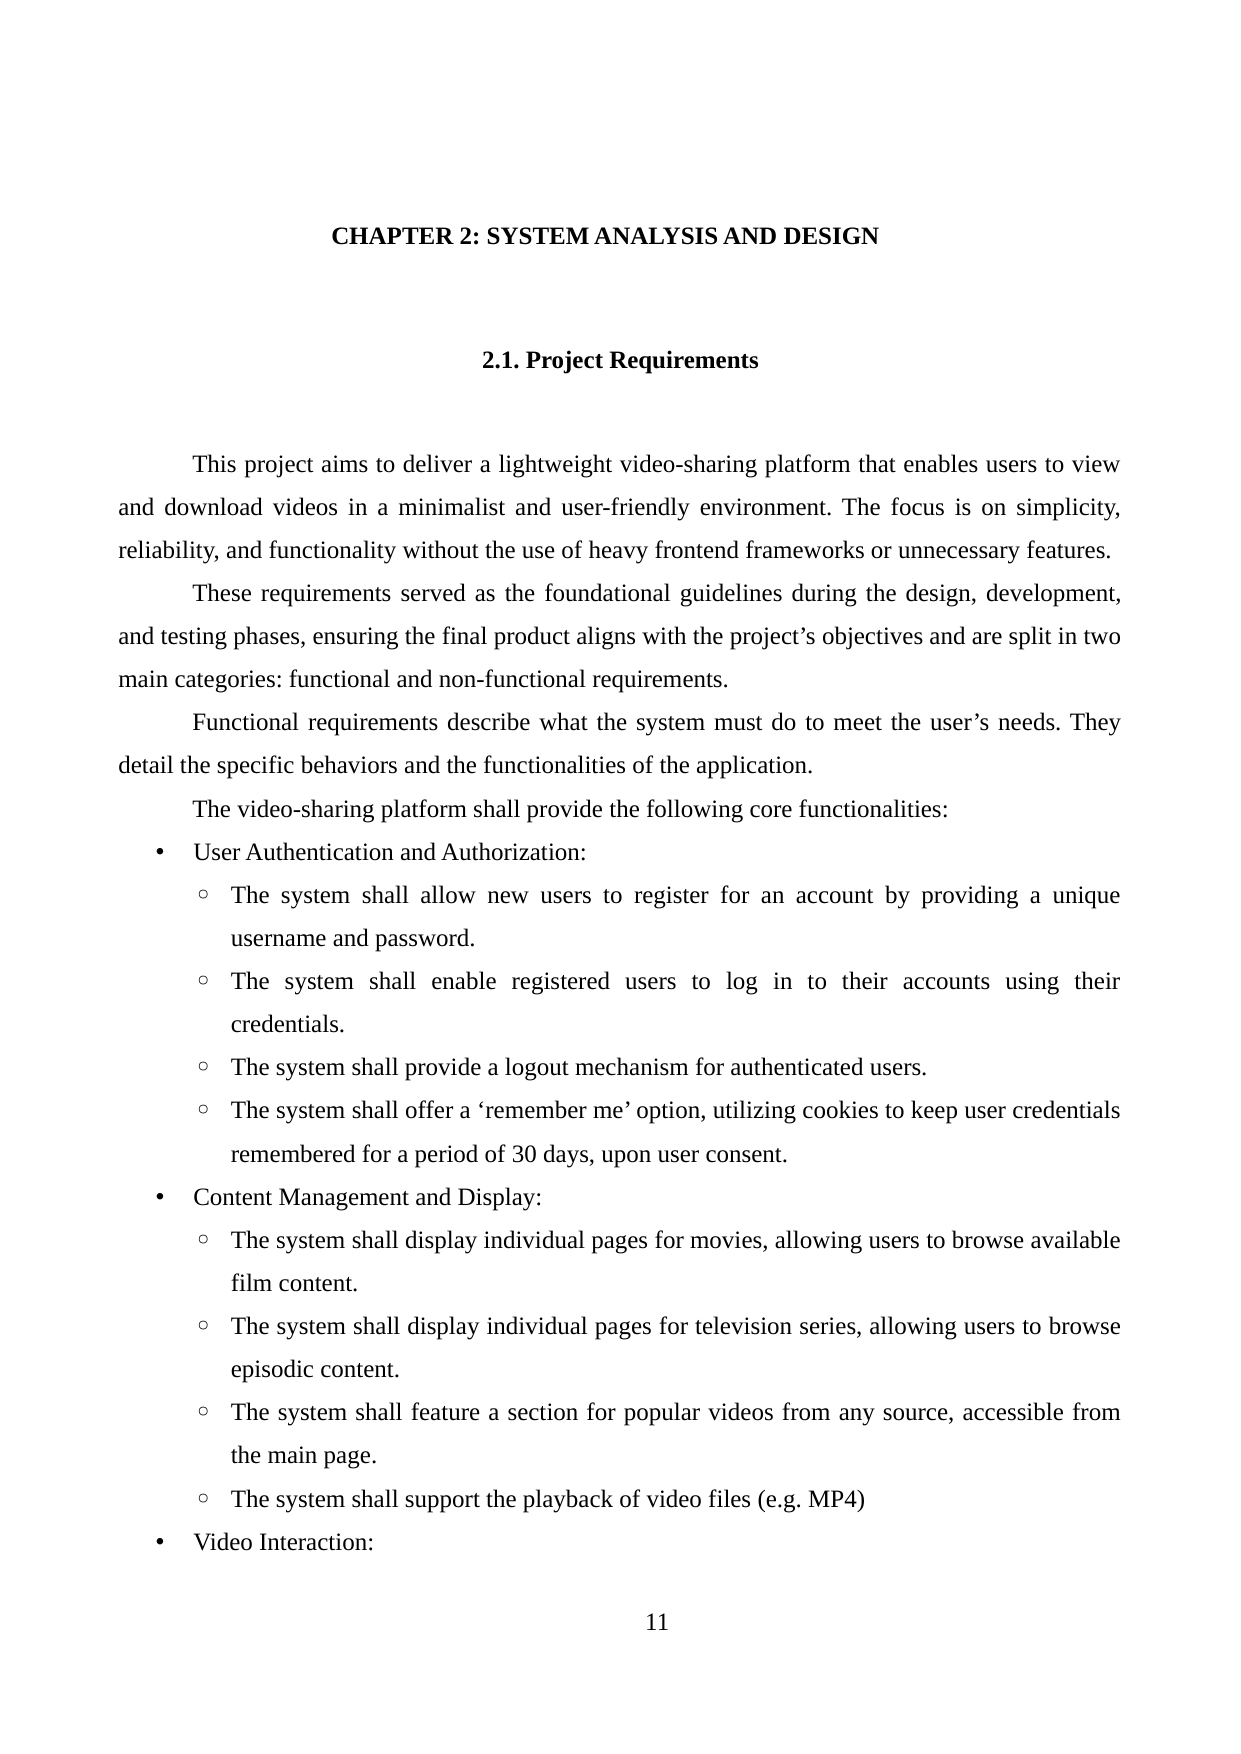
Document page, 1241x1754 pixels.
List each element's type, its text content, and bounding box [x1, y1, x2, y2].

list The system shall support the playback of video files (e.g. MP4) [193, 1484, 1122, 1512]
list The system shall offer a ‘remember me’ option, utilizing cookies to keep user credentials remembered for a period of 30 days, upon user consent. [193, 1096, 1122, 1167]
list The system shall display individual pages for movies, allowing users to browse available film content. [193, 1225, 1122, 1297]
list The system shall allow new users to register for an account by providing a unique username and password. [193, 880, 1122, 952]
list The system shall enable registered users to log in to their accounts using their credentials. [193, 966, 1122, 1038]
list The system shall display individual pages for television series, allowing users to browse episodic content. [193, 1311, 1122, 1383]
list Video Interaction: [156, 1527, 1122, 1556]
text Functional requirements describe what the system must do to meet the user’s needs. They detail the specific behaviors and the functionalities of the application. [118, 707, 1122, 779]
text This project aims to deliver a lightweight video-sharing platform that enables users to view and download videos in a minimalist and user-friendly environment. The focus is on simplicity, reliability, and functionality without the use of heavy frontend frameworks or unnecessary features. [118, 449, 1122, 564]
subtitle CHAPTER 2: SYSTEM ANALYSIS AND DESIGN [148, 221, 1063, 250]
list User Authentication and Authorization: [156, 837, 1122, 866]
list Content Management and Display: [156, 1182, 1122, 1211]
text These requirements served as the foundational guidelines during the design, development, and testing phases, ensuring the final product aligns with the project’s objectives and are split in two main categories: functional and non-functional requirements. [118, 578, 1122, 693]
text The video-sharing platform shall provide the following core functionalities: [118, 794, 1122, 822]
list The system shall provide a logout mechanism for authenticated users. [193, 1052, 1122, 1081]
subtitle 2.1. Project Requirements [118, 346, 1122, 374]
list The system shall feature a section for popular videos from any source, accessible from the main page. [193, 1397, 1122, 1469]
